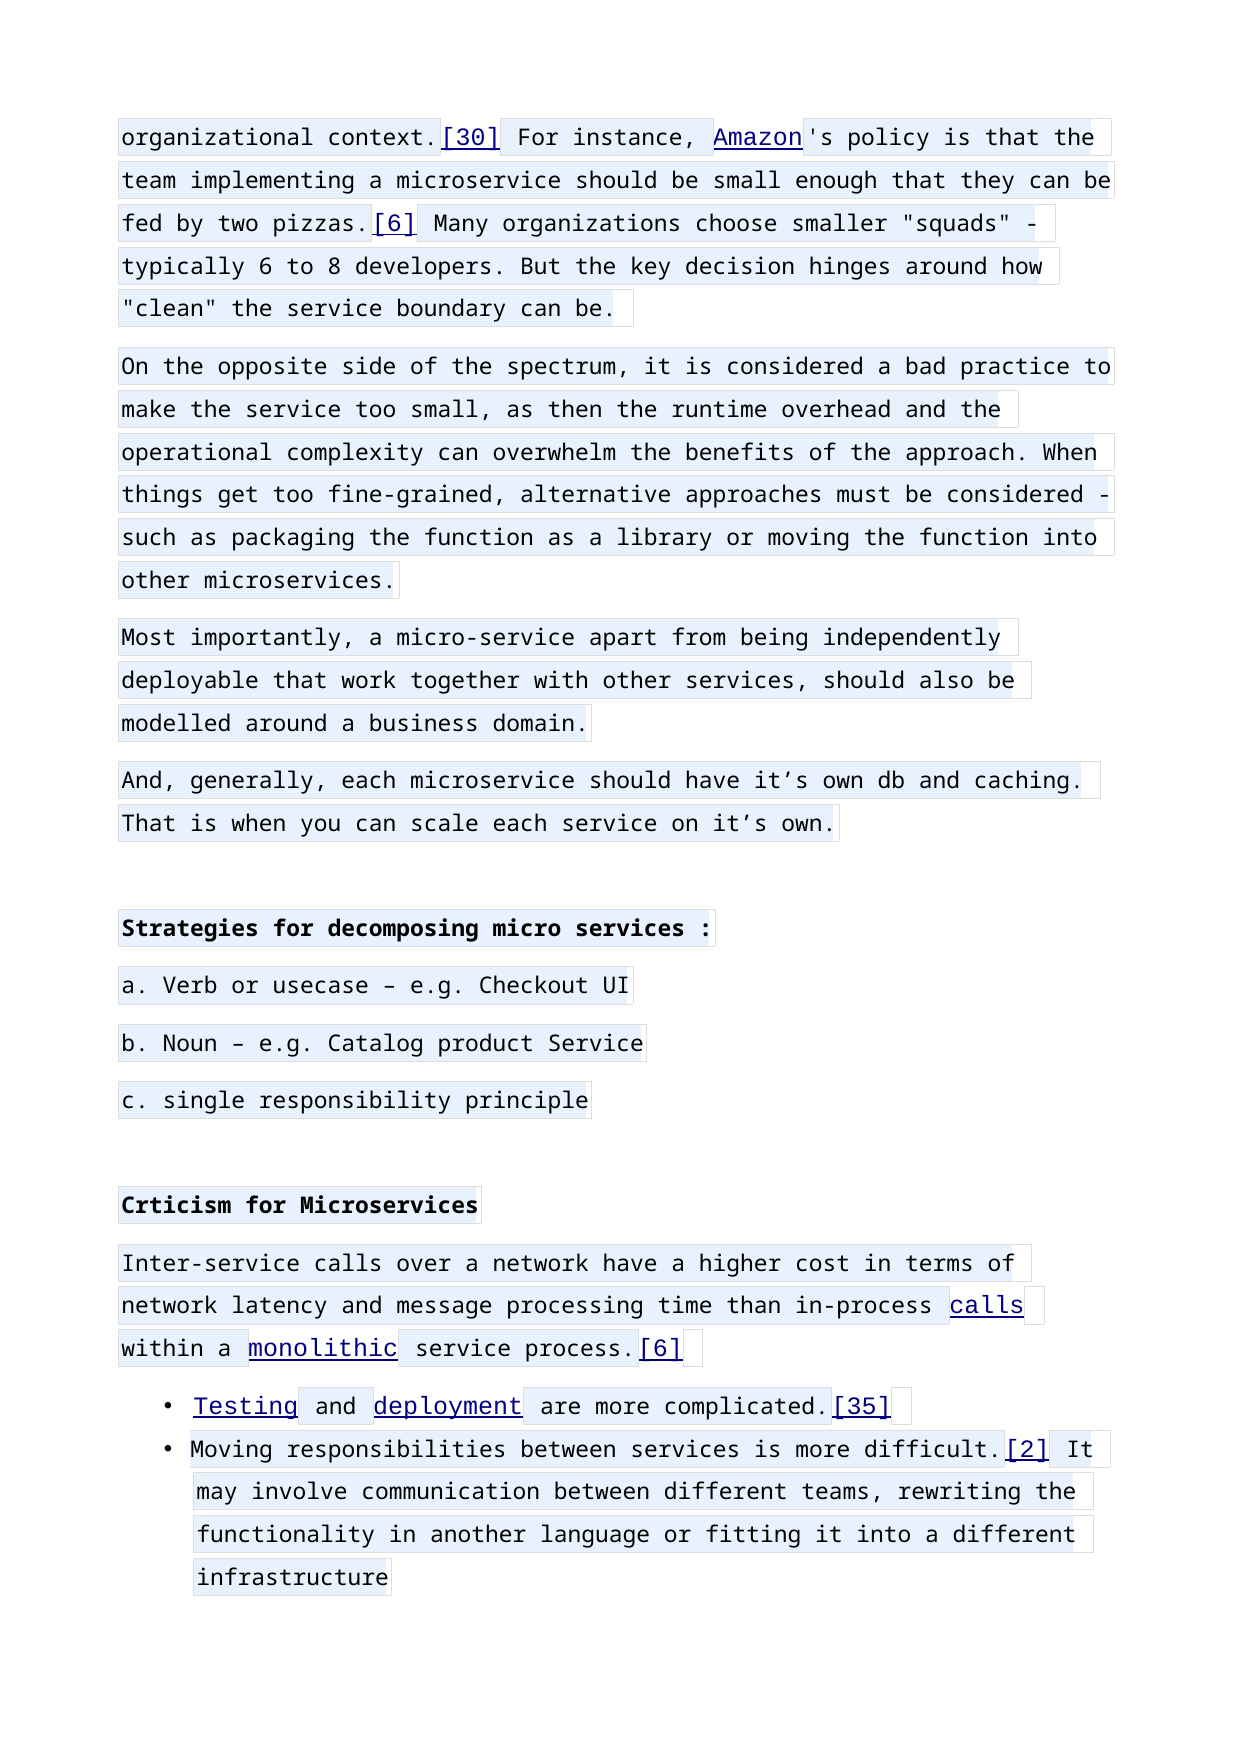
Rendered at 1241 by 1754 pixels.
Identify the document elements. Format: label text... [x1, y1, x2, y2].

text [482, 1186, 1122, 1223]
list Moving responsibilities between services is more difficult.[2] It may involve communication between different teams, rewriting the functionality in another language or fitting it into a different infrastructure [164, 1429, 1122, 1595]
text b. Noun – e.g. Catalog product Service [119, 1025, 646, 1061]
text [716, 909, 1122, 946]
list Testing and deployment are more complicated.[35] [164, 1387, 298, 1424]
text And, generally, each microservice should have it’s own db and caching. That is when you can scale each service on it’s own. [118, 761, 1122, 841]
text c. single responsibility principle [119, 1082, 591, 1118]
list Testing and deployment are more complicated.[35] [832, 1387, 891, 1416]
text [592, 1081, 1122, 1118]
list Testing and deployment are more complicated.[35] [912, 1387, 1122, 1424]
text Crticism for Microservices [119, 1187, 481, 1223]
text On the opposite side of the spectrum, it is considered a bad practice to make the service too small, as then the runtime overhead and the operational complexity can overwhelm the benefits of the approach. When things get too fine-grained, alternative approaches must be considered - such as packaging the function as a library or moving the function into other microservices. [118, 347, 1122, 598]
list Testing and deployment are more complicated.[35] [524, 1388, 831, 1424]
list Testing and deployment are more complicated.[35] [374, 1387, 523, 1416]
text a. Verb or usecase – e.g. Checkout UI [119, 967, 633, 1004]
list Testing and deployment are more complicated.[35] [299, 1388, 373, 1424]
text [647, 1024, 1122, 1061]
text Most importantly, a micro-service apart from being independently deployable that work together with other services, should also be modelled around a business domain. [118, 618, 1122, 741]
text Strategies for decomposing micro services : [119, 910, 715, 946]
text Inter-service calls over a network have a higher cost in terms of network latency and message processing time than in-process calls within a monolithic service process.[6] [118, 1244, 1122, 1367]
text organizational context.[30] For instance, Amazon's policy is that the team implementing a microservice should be small enough that they can be fed by two pizzas.[6] Many organizations choose smaller "squads" - typically 6 to 8 developers. But the key decision hinges around how "clean" the service boundary can be. [118, 118, 1122, 327]
text [634, 966, 1122, 1004]
